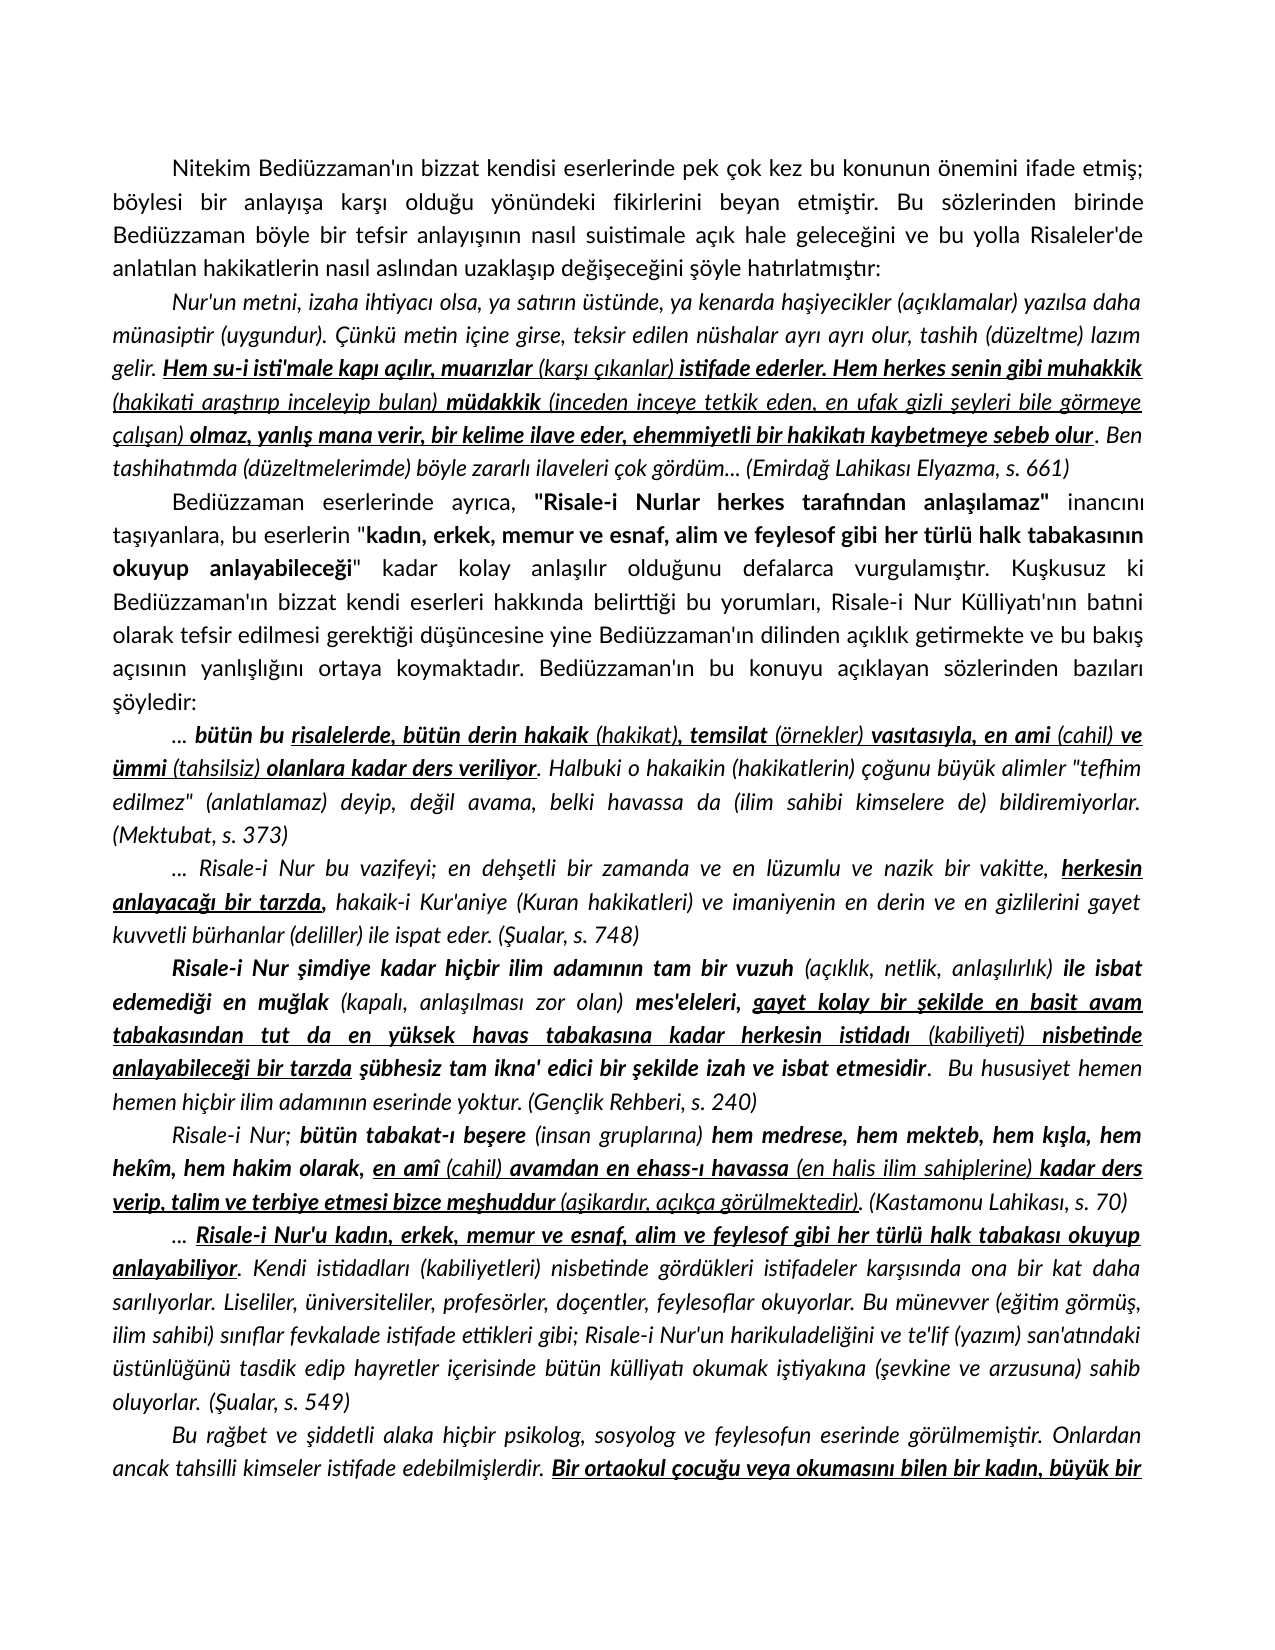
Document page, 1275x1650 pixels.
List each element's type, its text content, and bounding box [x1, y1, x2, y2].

text Risale-i Nur; bütün tabakat-ı beşere (insan gruplarına) hem medrese, hem mekteb, hem kışla, hem hekîm, hem hakim olarak, en amî (cahil) avamdan en ehass-ı havassa (en halis ilim sahiplerine) kadar ders verip, talim ve terbiye etmesi bizce meşhuddur (aşikardır, açıkça görülmektedir). (Kastamonu Lahikası, s. 70) [112, 1117, 1145, 1217]
text Risale-i Nur şimdiye kadar hiçbir ilim adamının tam bir vuzuh (açıklık, netlik, anlaşılırlık) ile isbat edemediği en muğlak (kapalı, anlaşılması zor olan) mes'eleleri, gayet kolay bir şekilde en basit avam tabakasından tut da en yüksek havas tabakasına kadar herkesin istidadı (kabiliyeti) nisbetinde anlayabileceği bir tarzda şübhesiz tam ikna' edici bir şekilde izah ve isbat etmesidir. Bu hususiyet hemen hemen hiçbir ilim adamının eserinde yoktur. (Gençlik Rehberi, s. 240) [112, 950, 1145, 1117]
text Bediüzzaman eserlerinde ayrıca, "Risale-i Nurlar herkes tarafından anlaşılamaz" inancını taşıyanlara, bu eserlerin "kadın, erkek, memur ve esnaf, alim ve feylesof gibi her türlü halk tabakasının okuyup anlayabileceği" kadar kolay anlaşılır olduğunu defalarca vurgulamıştır. Kuşkusuz ki Bediüzzaman'ın bizzat kendi eserleri hakkında belirttiği bu yorumları, Risale-i Nur Külliyatı'nın batıni olarak tefsir edilmesi gerektiği düşüncesine yine Bediüzzaman'ın dilinden açıklık getirmekte ve bu bakış açısının yanlışlığını ortaya koymaktadır. Bediüzzaman'ın bu konuyu açıklayan sözlerinden bazıları şöyledir: [112, 483, 1145, 717]
text ... Risale-i Nur'u kadın, erkek, memur ve esnaf, alim ve feylesof gibi her türlü halk tabakası okuyup anlayabiliyor. Kendi istidadları (kabiliyetleri) nisbetinde gördükleri istifadeler karşısında ona bir kat daha sarılıyorlar. Liseliler, üniversiteliler, profesörler, doçentler, feylesoflar okuyorlar. Bu münevver (eğitim görmüş, ilim sahibi) sınıflar fevkalade istifade ettikleri gibi; Risale-i Nur'un harikuladeliğini ve te'lif (yazım) san'atındaki üstünlüğünü tasdik edip hayretler içerisinde bütün külliyatı okumak iştiyakına (şevkine ve arzusuna) sahib oluyorlar. (Şualar, s. 549) [112, 1217, 1145, 1417]
text Nur'un metni, izaha ihtiyacı olsa, ya satırın üstünde, ya kenarda haşiyecikler (açıklamalar) yazılsa daha münasiptir (uygundur). Çünkü metin içine girse, teksir edilen nüshalar ayrı ayrı olur, tashih (düzeltme) lazım gelir. Hem su-i isti'male kapı açılır, muarızlar (karşı çıkanlar) istifade ederler. Hem herkes senin gibi muhakkik (hakikati araştırıp inceleyip bulan) müdakkik (inceden inceye tetkik eden, en ufak gizli şeyleri bile görmeye çalışan) olmaz, yanlış mana verir, bir kelime ilave eder, ehemmiyetli bir hakikatı kaybetmeye sebeb olur. Ben tashihatımda (düzeltmelerimde) böyle zararlı ilaveleri çok gördüm... (Emirdağ Lahikası Elyazma, s. 661) [112, 283, 1145, 483]
text ... Risale-i Nur bu vazifeyi; en dehşetli bir zamanda ve en lüzumlu ve nazik bir vakitte, herkesin anlayacağı bir tarzda, hakaik-i Kur'aniye (Kuran hakikatleri) ve imaniyenin en derin ve en gizlilerini gayet kuvvetli bürhanlar (deliller) ile ispat eder. (Şualar, s. 748) [112, 850, 1145, 950]
text Bu rağbet ve şiddetli alaka hiçbir psikolog, sosyolog ve feylesofun eserinde görülmemiştir. Onlardan ancak tahsilli kimseler istifade edebilmişlerdir. Bir ortaokul çocuğu veya okumasını bilen bir kadın, büyük bir [112, 1417, 1145, 1483]
text Nitekim Bediüzzaman'ın bizzat kendisi eserlerinde pek çok kez bu konunun önemini ifade etmiş; böylesi bir anlayışa karşı olduğu yönündeki fikirlerini beyan etmiştir. Bu sözlerinden birinde Bediüzzaman böyle bir tefsir anlayışının nasıl suistimale açık hale geleceğini ve bu yolla Risaleler'de anlatılan hakikatlerin nasıl aslından uzaklaşıp değişeceğini şöyle hatırlatmıştır: [112, 150, 1145, 283]
text ... bütün bu risalelerde, bütün derin hakaik (hakikat), temsilat (örnekler) vasıtasıyla, en ami (cahil) ve ümmi (tahsilsiz) olanlara kadar ders veriliyor. Halbuki o hakaikin (hakikatlerin) çoğunu büyük alimler "tefhim edilmez" (anlatılamaz) deyip, değil avama, belki havassa da (ilim sahibi kimselere de) bildiremiyorlar. (Mektubat, s. 373) [112, 717, 1145, 850]
